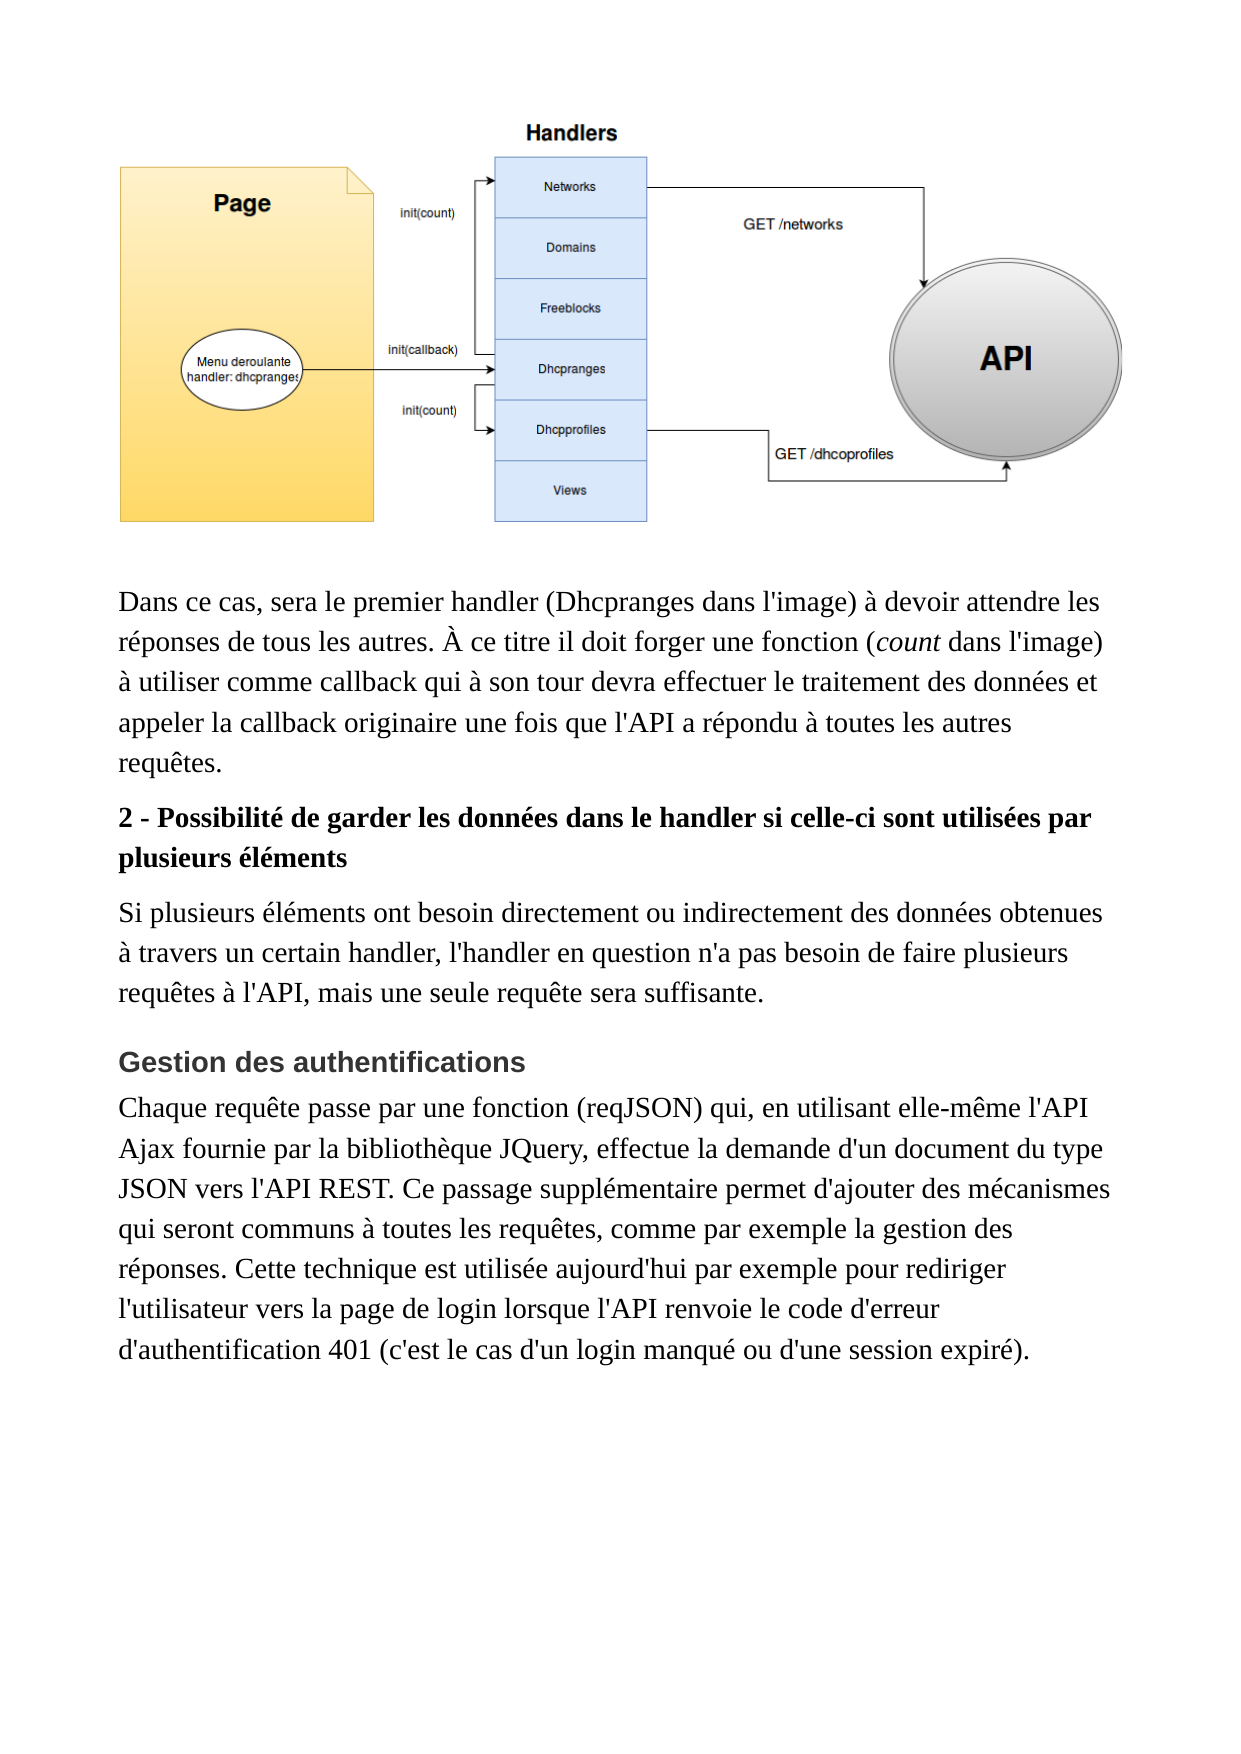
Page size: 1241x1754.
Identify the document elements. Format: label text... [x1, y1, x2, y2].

text Chaque requête passe par une fonction (reqJSON) qui, en utilisant elle-même l'API Ajax fournie par la bibliothèque JQuery, effectue la demande d'un document du type JSON vers l'API REST. Ce passage supplémentaire permet d'ajouter des mécanismes qui seront communs à toutes les requêtes, comme par exemple la gestion des réponses. Cette technique est utilisée aujourd'hui par exemple pour rediriger l'utilisateur vers la page de login lorsque l'API renvoie le code d'erreur d'authentification 401 (c'est le cas d'un login manqué ou d'une session expiré). [118, 1091, 1122, 1365]
text Dans ce cas, sera le premier handler (Dhcpranges dans l'image) à devoir attendre les réponses de tous les autres. À ce titre il doit forger une fonction (count dans l'image) à utiliser comme callback qui à son tour devra effectuer le traitement des données et appeler la callback originaire une fois que l'API a répondu à toutes les autres requêtes. [118, 584, 1122, 778]
subtitle Gestion des authentifications [118, 1044, 1122, 1078]
text Si plusieurs éléments ont besoin directement ou indirectement des données obtenues à travers un certain handler, l'handler en question n'a pas besoin de faire plusieurs requêtes à l'API, mais une seule requête sera suffisante. [118, 895, 1122, 1009]
text 2 - Possibilité de garder les données dans le handler si celle-ci sont utilisées par plusieurs éléments [118, 800, 1122, 873]
